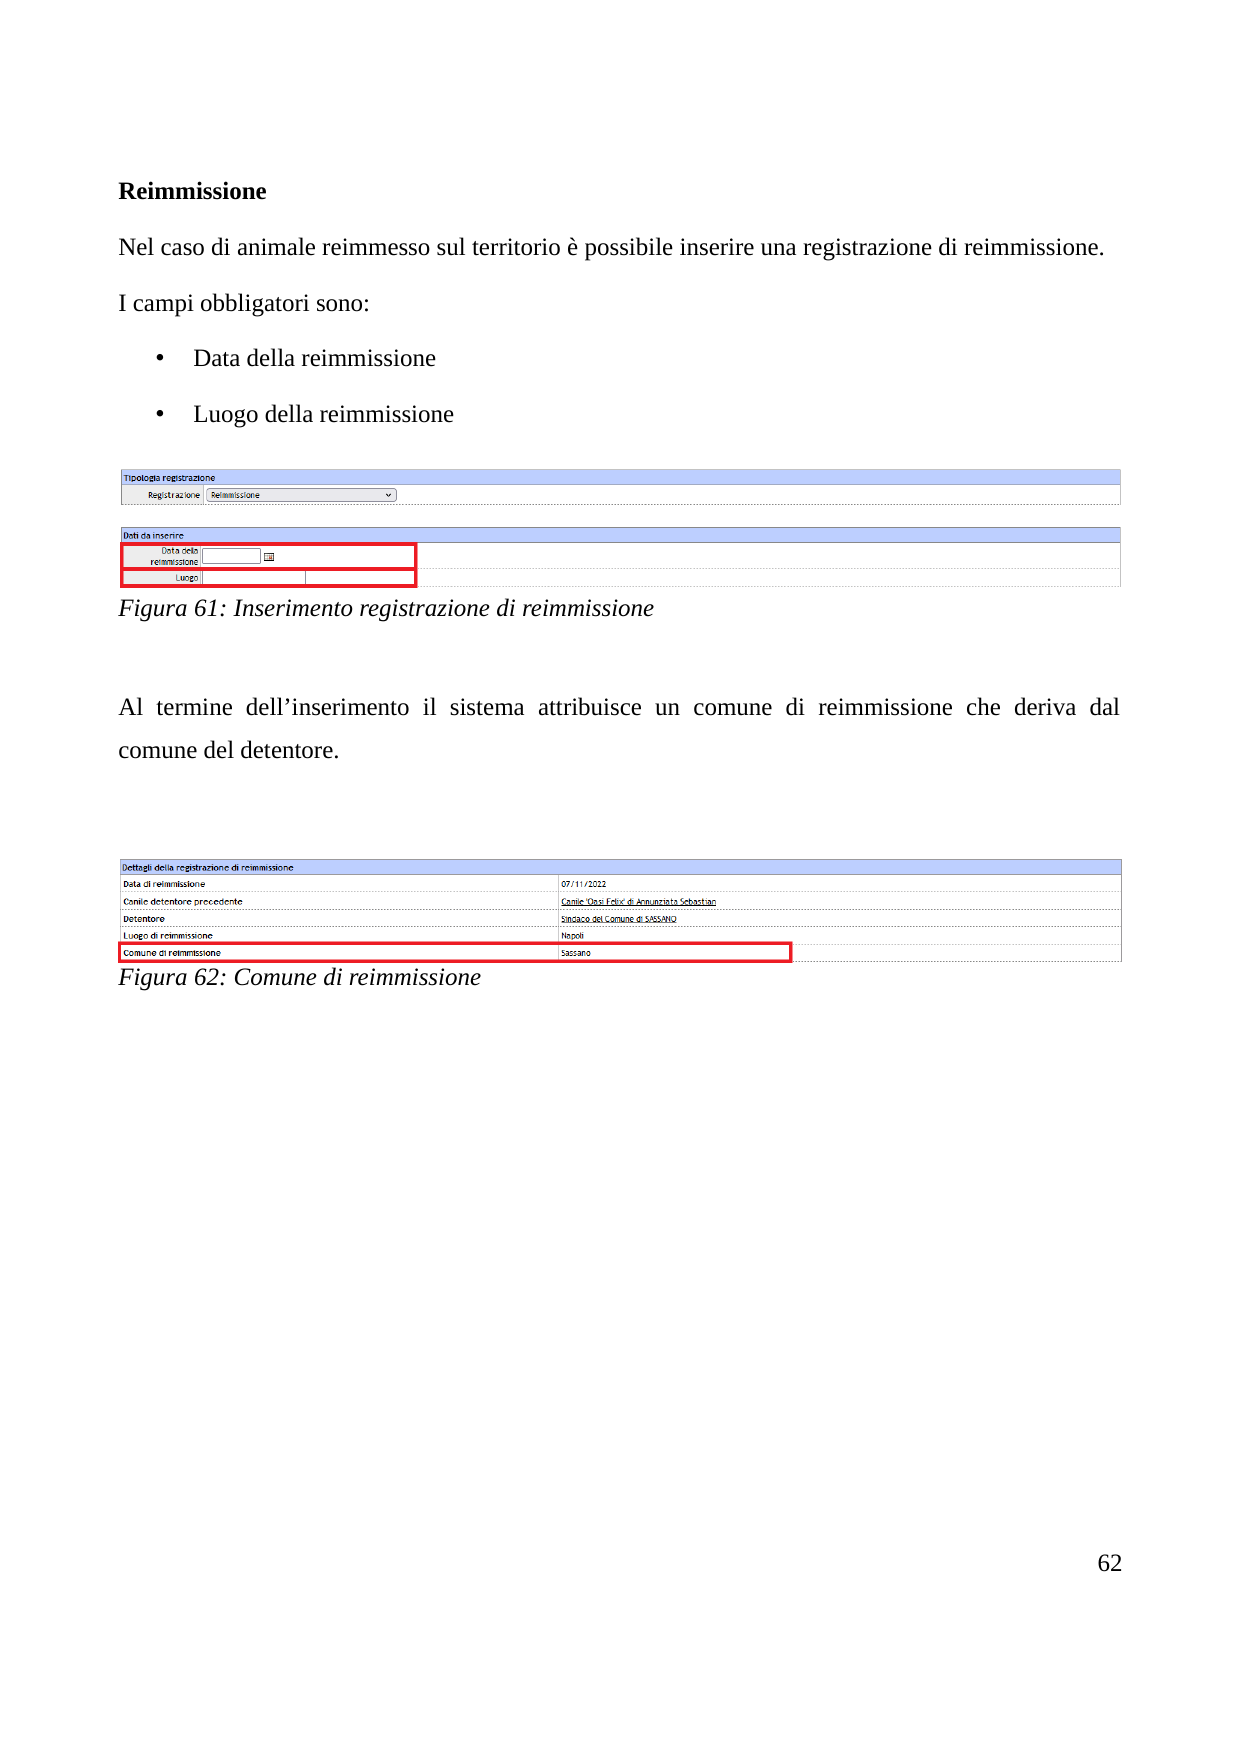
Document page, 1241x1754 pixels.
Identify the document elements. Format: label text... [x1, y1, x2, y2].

list Luogo della reimmissione [156, 399, 1122, 428]
text Figura 62: Comune di reimmissione [118, 963, 1122, 991]
text Figura 61: Inserimento registrazione di reimmissione [118, 593, 1122, 622]
picture [118, 858, 1123, 963]
list Data della reimmissione [156, 343, 1122, 372]
text Al termine dell’inserimento il sistema attribuisce un comune di reimmissione che deriva dal comune del detentore. [118, 692, 1122, 763]
picture [118, 467, 1123, 593]
text I campi obbligatori sono: [118, 288, 1122, 316]
text Reimmissione [118, 176, 1122, 205]
text Nel caso di animale reimmesso sul territorio è possibile inserire una registrazione di reimmissione. [118, 232, 1122, 261]
